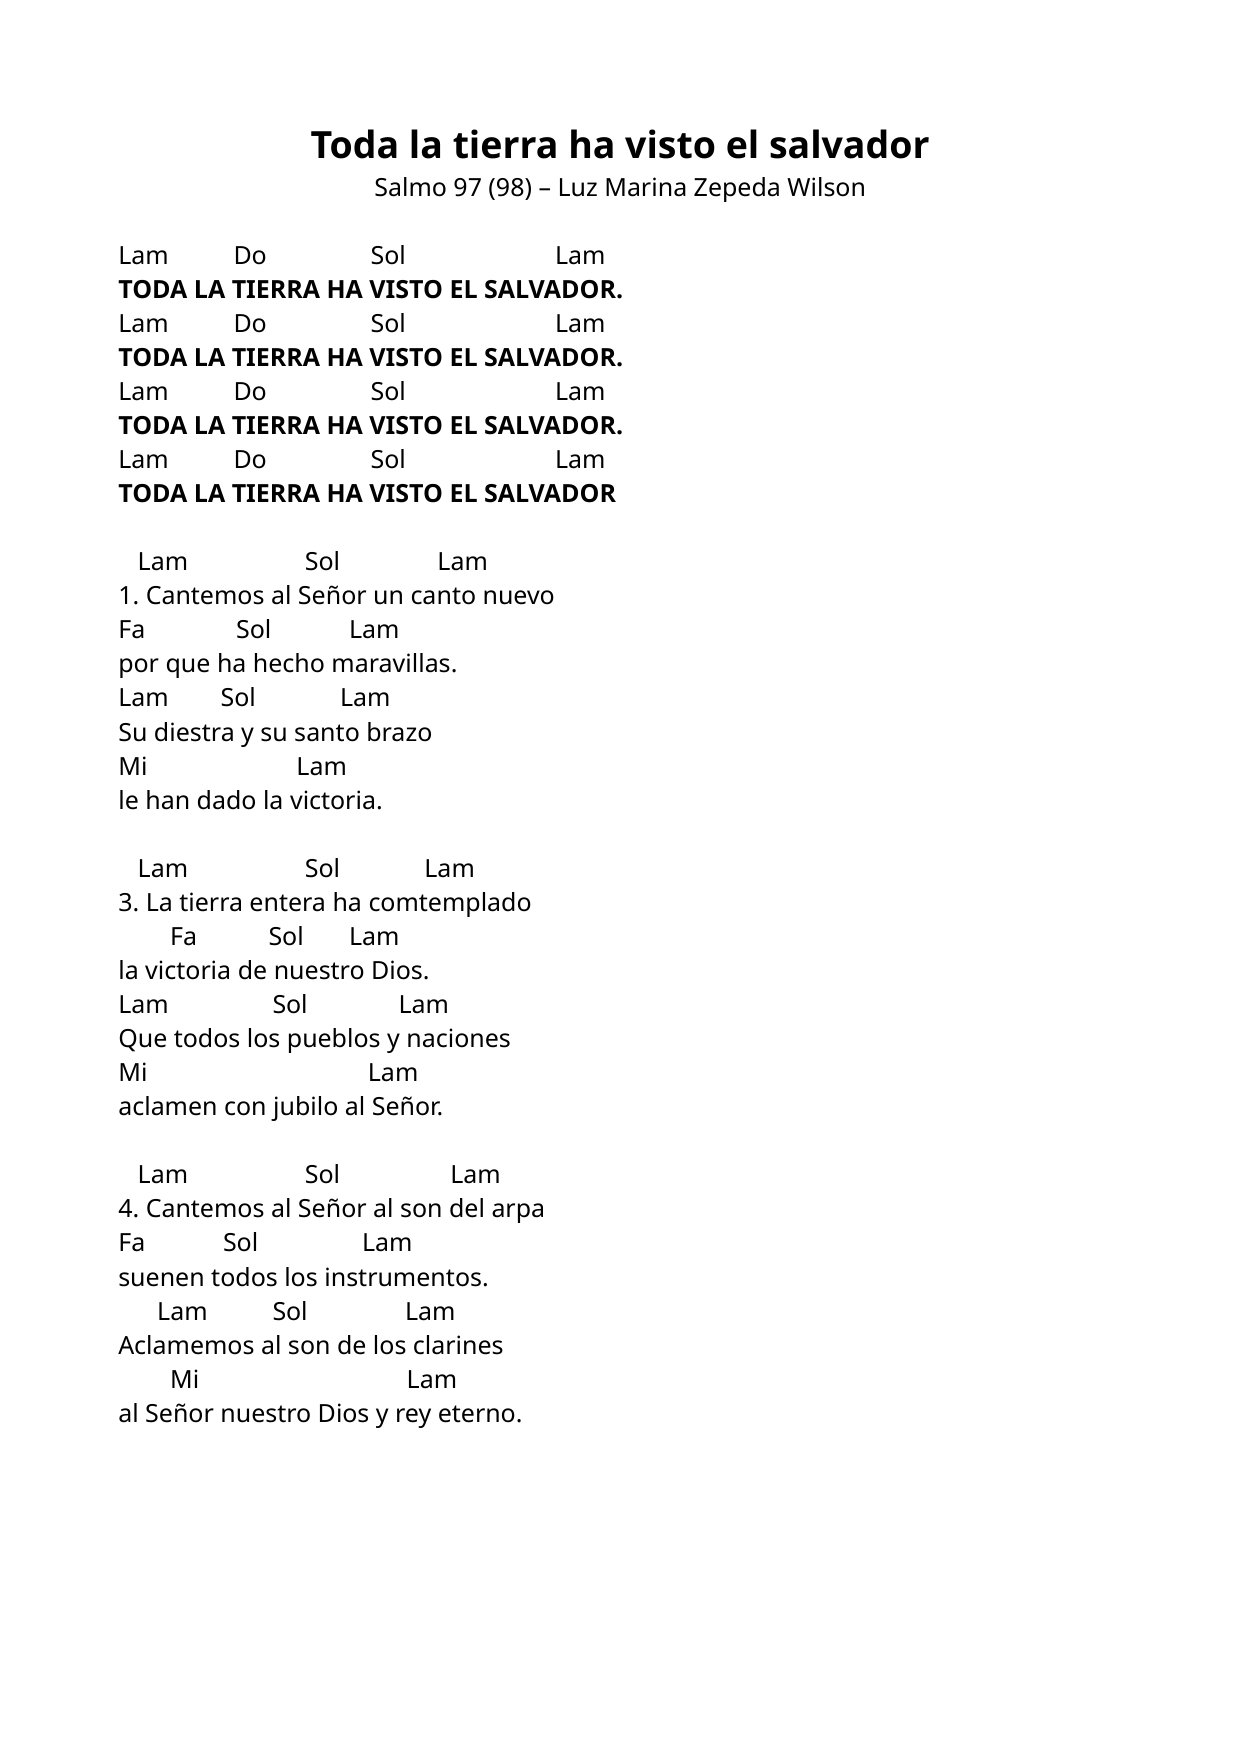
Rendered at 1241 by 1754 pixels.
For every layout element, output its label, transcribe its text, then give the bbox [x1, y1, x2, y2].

text Lam Do Sol Lam [118, 442, 1122, 476]
text suenen todos los instrumentos. [118, 1259, 1122, 1293]
text Lam Do Sol Lam [118, 373, 1122, 408]
text Su diestra y su santo brazo [118, 714, 1122, 748]
text Fa Sol Lam [118, 1225, 1122, 1259]
text Mi Lam [118, 748, 1122, 782]
text 4. Cantemos al Señor al son del arpa [118, 1191, 1122, 1225]
text Lam Sol Lam [118, 544, 1122, 578]
text Lam Do Sol Lam [118, 305, 1122, 339]
text 1. Cantemos al Señor un canto nuevo [118, 578, 1122, 612]
text Lam Sol Lam [118, 850, 1122, 884]
text Lam Do Sol Lam [118, 237, 1122, 271]
text TODA LA TIERRA HA VISTO EL SALVADOR. [118, 271, 1122, 305]
text la victoria de nuestro Dios. [118, 953, 1122, 987]
text aclamen con jubilo al Señor. [118, 1089, 1122, 1123]
text Lam Sol Lam [118, 987, 1122, 1021]
text Toda la tierra ha visto el salvador [118, 118, 1122, 169]
text Que todos los pueblos y naciones [118, 1021, 1122, 1055]
text Fa Sol Lam [118, 612, 1122, 646]
text TODA LA TIERRA HA VISTO EL SALVADOR. [118, 408, 1122, 442]
text Fa Sol Lam [118, 918, 1122, 953]
text 3. La tierra entera ha comtemplado [118, 884, 1122, 918]
text al Señor nuestro Dios y rey eterno. [118, 1395, 1122, 1429]
text Lam Sol Lam [118, 680, 1122, 714]
text TODA LA TIERRA HA VISTO EL SALVADOR. [118, 339, 1122, 373]
text Salmo 97 (98) – Luz Marina Zepeda Wilson [118, 169, 1122, 203]
text le han dado la victoria. [118, 782, 1122, 816]
text Aclamemos al son de los clarines [118, 1327, 1122, 1361]
text Lam Sol Lam [118, 1293, 1122, 1327]
text Mi Lam [118, 1055, 1122, 1089]
text por que ha hecho maravillas. [118, 646, 1122, 680]
text TODA LA TIERRA HA VISTO EL SALVADOR [118, 476, 1122, 510]
text Mi Lam [118, 1361, 1122, 1395]
text Lam Sol Lam [118, 1157, 1122, 1191]
